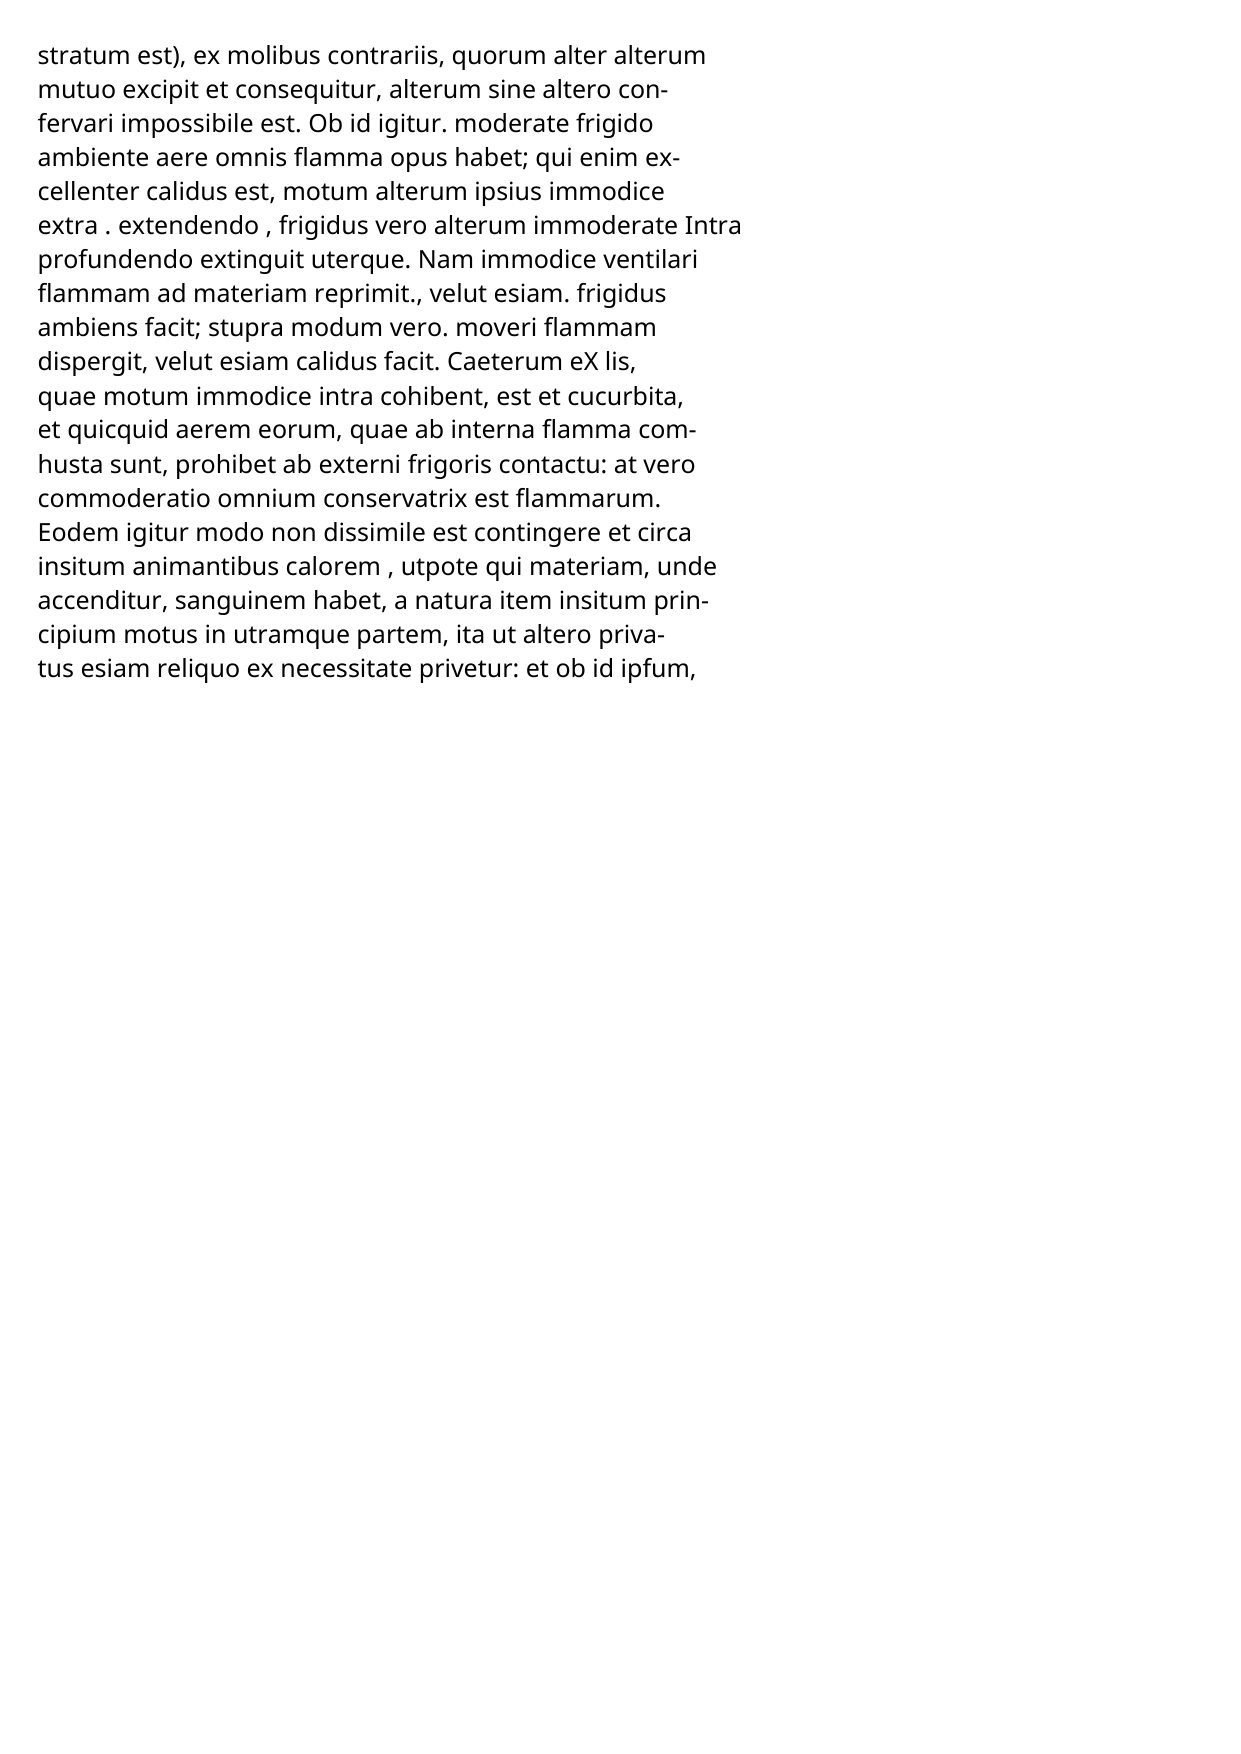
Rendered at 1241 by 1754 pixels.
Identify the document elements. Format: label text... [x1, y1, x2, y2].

text stratum est), ex molibus contrariis, quorum alter alterum mutuo excipit et consequitur, alterum sine altero con- fervari impossibile est. Ob id igitur. moderate frigido ambiente aere omnis flamma opus habet; qui enim ex- cellenter calidus est, motum alterum ipsius immodice extra . extendendo , frigidus vero alterum immoderate Intra profundendo extinguit uterque. Nam immodice ventilari flammam ad materiam reprimit., velut esiam. frigidus ambiens facit; stupra modum vero. moveri flammam dispergit, velut esiam calidus facit. Caeterum eX lis, quae motum immodice intra cohibent, est et cucurbita, et quicquid aerem eorum, quae ab interna flamma com- husta sunt, prohibet ab externi frigoris contactu: at vero commoderatio omnium conservatrix est flammarum. Eodem igitur modo non dissimile est contingere et circa insitum animantibus calorem , utpote qui materiam, unde accenditur, sanguinem habet, a natura item insitum prin- cipium motus in utramque partem, ita ut altero priva- tus esiam reliquo ex necessitate privetur: et ob id ipfum, [37, 37, 1203, 685]
